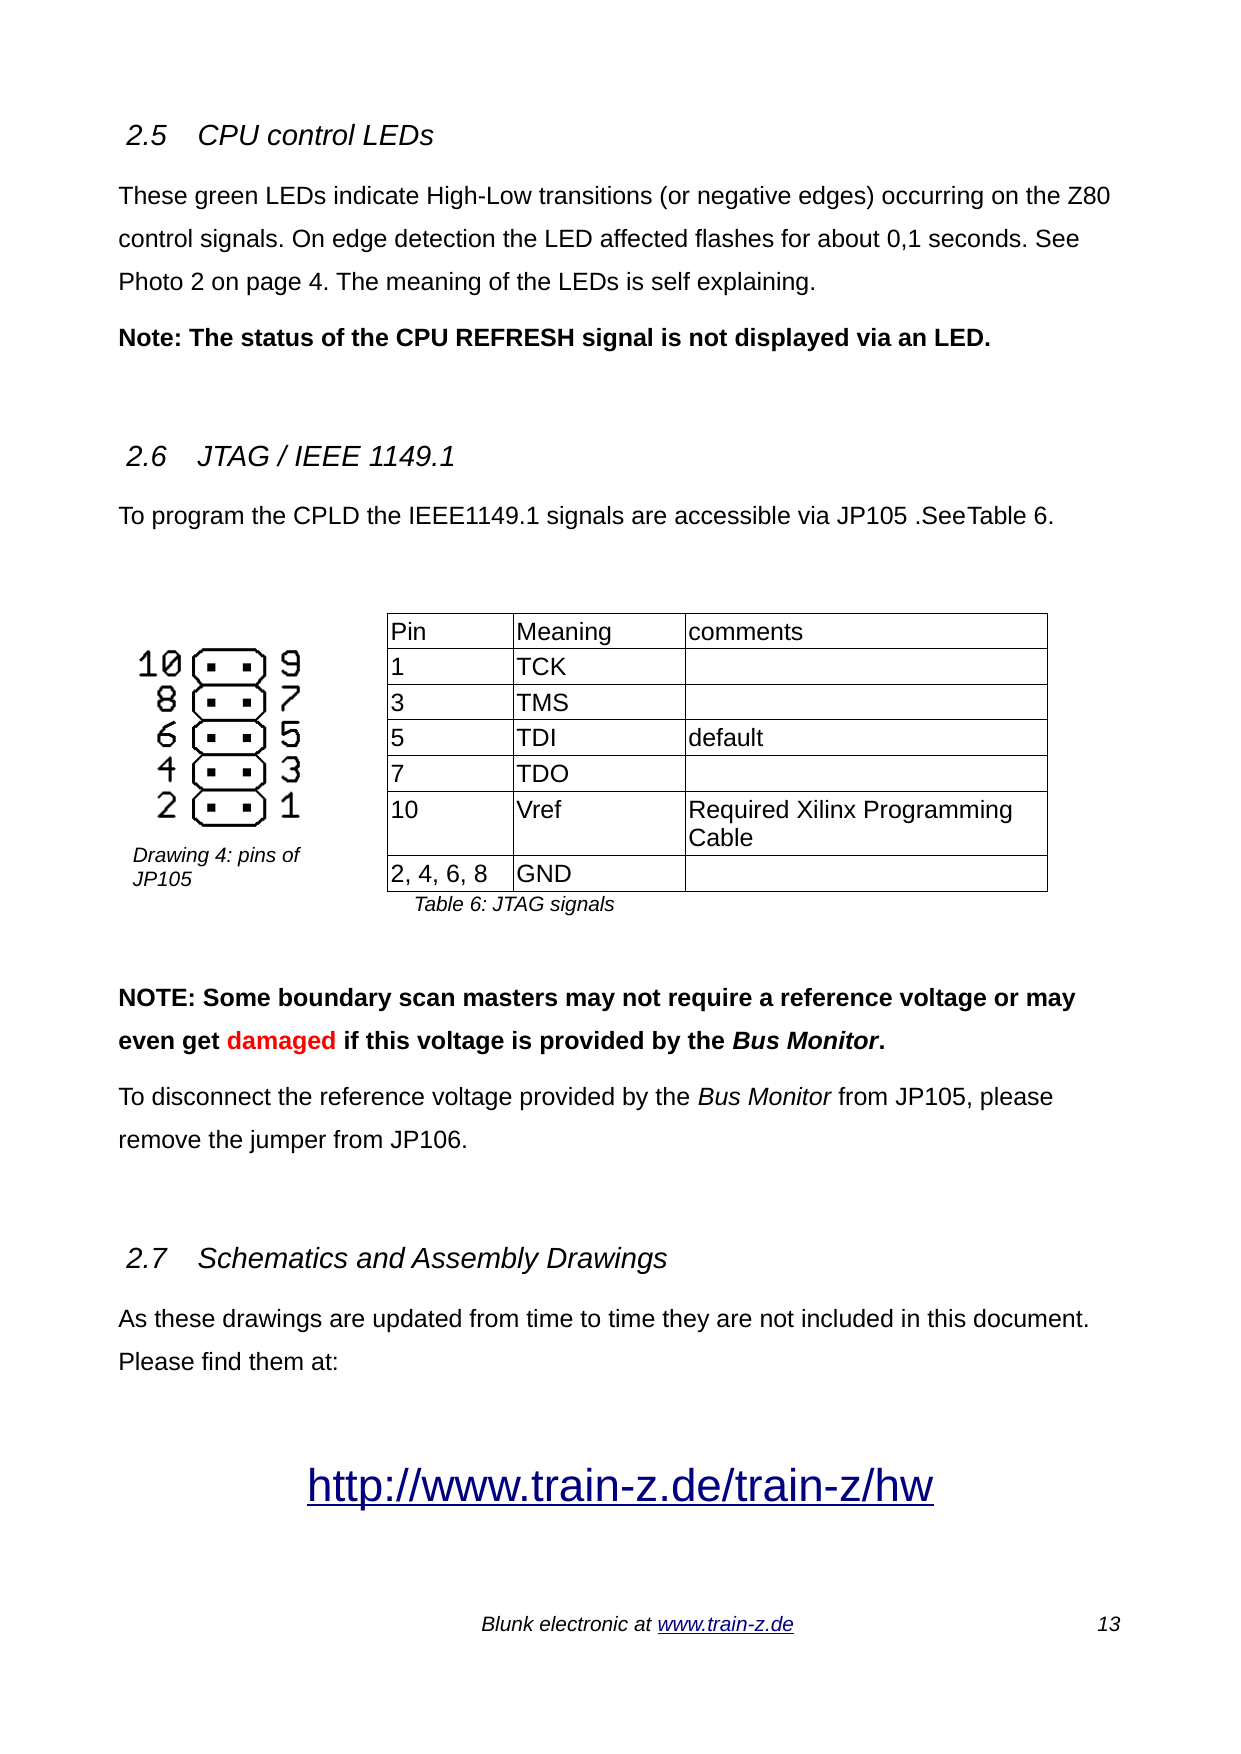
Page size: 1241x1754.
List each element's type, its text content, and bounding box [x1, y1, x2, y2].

table_cell default [686, 720, 1047, 755]
text Note: The status of the CPU REFRESH signal is not displayed via an LED. [118, 323, 1122, 351]
table_cell [686, 756, 1047, 791]
text NOTE: Some boundary scan masters may not require a reference voltage or may even get damaged if this voltage is provided by the Bus Monitor. [118, 983, 1122, 1055]
picture [132, 627, 310, 843]
table_cell TDO [514, 756, 685, 791]
table_cell 1 [388, 649, 513, 684]
table_cell Required Xilinx Programming Cable [686, 792, 1047, 855]
table_cell [686, 685, 1047, 719]
subtitle JTAG / IEEE 1149.1 [118, 438, 1122, 472]
subtitle Schematics and Assembly Drawings [118, 1241, 1122, 1274]
table_header comments [686, 614, 1047, 648]
table_cell TMS [514, 685, 685, 719]
text http://www.train-z.de/train-z/hw [118, 1458, 1122, 1511]
subtitle CPU control LEDs [118, 118, 1122, 152]
table_cell 7 [388, 756, 513, 791]
text Table 6: JTAG signals [118, 892, 1122, 916]
text To program the CPLD the IEEE1149.1 signals are accessible via JP105 .SeeTable 6. [118, 501, 1122, 530]
table_cell 3 [388, 685, 513, 719]
table_header Meaning [514, 614, 685, 648]
text To disconnect the reference voltage provided by the Bus Monitor from JP105, please remove the jumper from JP106. [118, 1082, 1122, 1154]
table_cell [686, 856, 1047, 891]
text Drawing 4: pins of JP105 [133, 843, 310, 891]
table_cell 10 [388, 792, 513, 855]
text As these drawings are updated from time to time they are not included in this document. Please find them at: [118, 1304, 1122, 1376]
table_header Pin [388, 614, 513, 648]
text These green LEDs indicate High-Low transitions (or negative edges) occurring on the Z80 control signals. On edge detection the LED affected flashes for about 0,1 seconds. See Photo 2 on page 4. The meaning of the LEDs is self explaining. [118, 181, 1122, 296]
table_cell TCK [514, 649, 685, 684]
table_cell Vref [514, 792, 685, 855]
table_cell [686, 649, 1047, 684]
table_cell TDI [514, 720, 685, 755]
table_cell 2, 4, 6, 8 [388, 856, 513, 891]
table_cell 5 [388, 720, 513, 755]
table_cell GND [514, 856, 685, 891]
